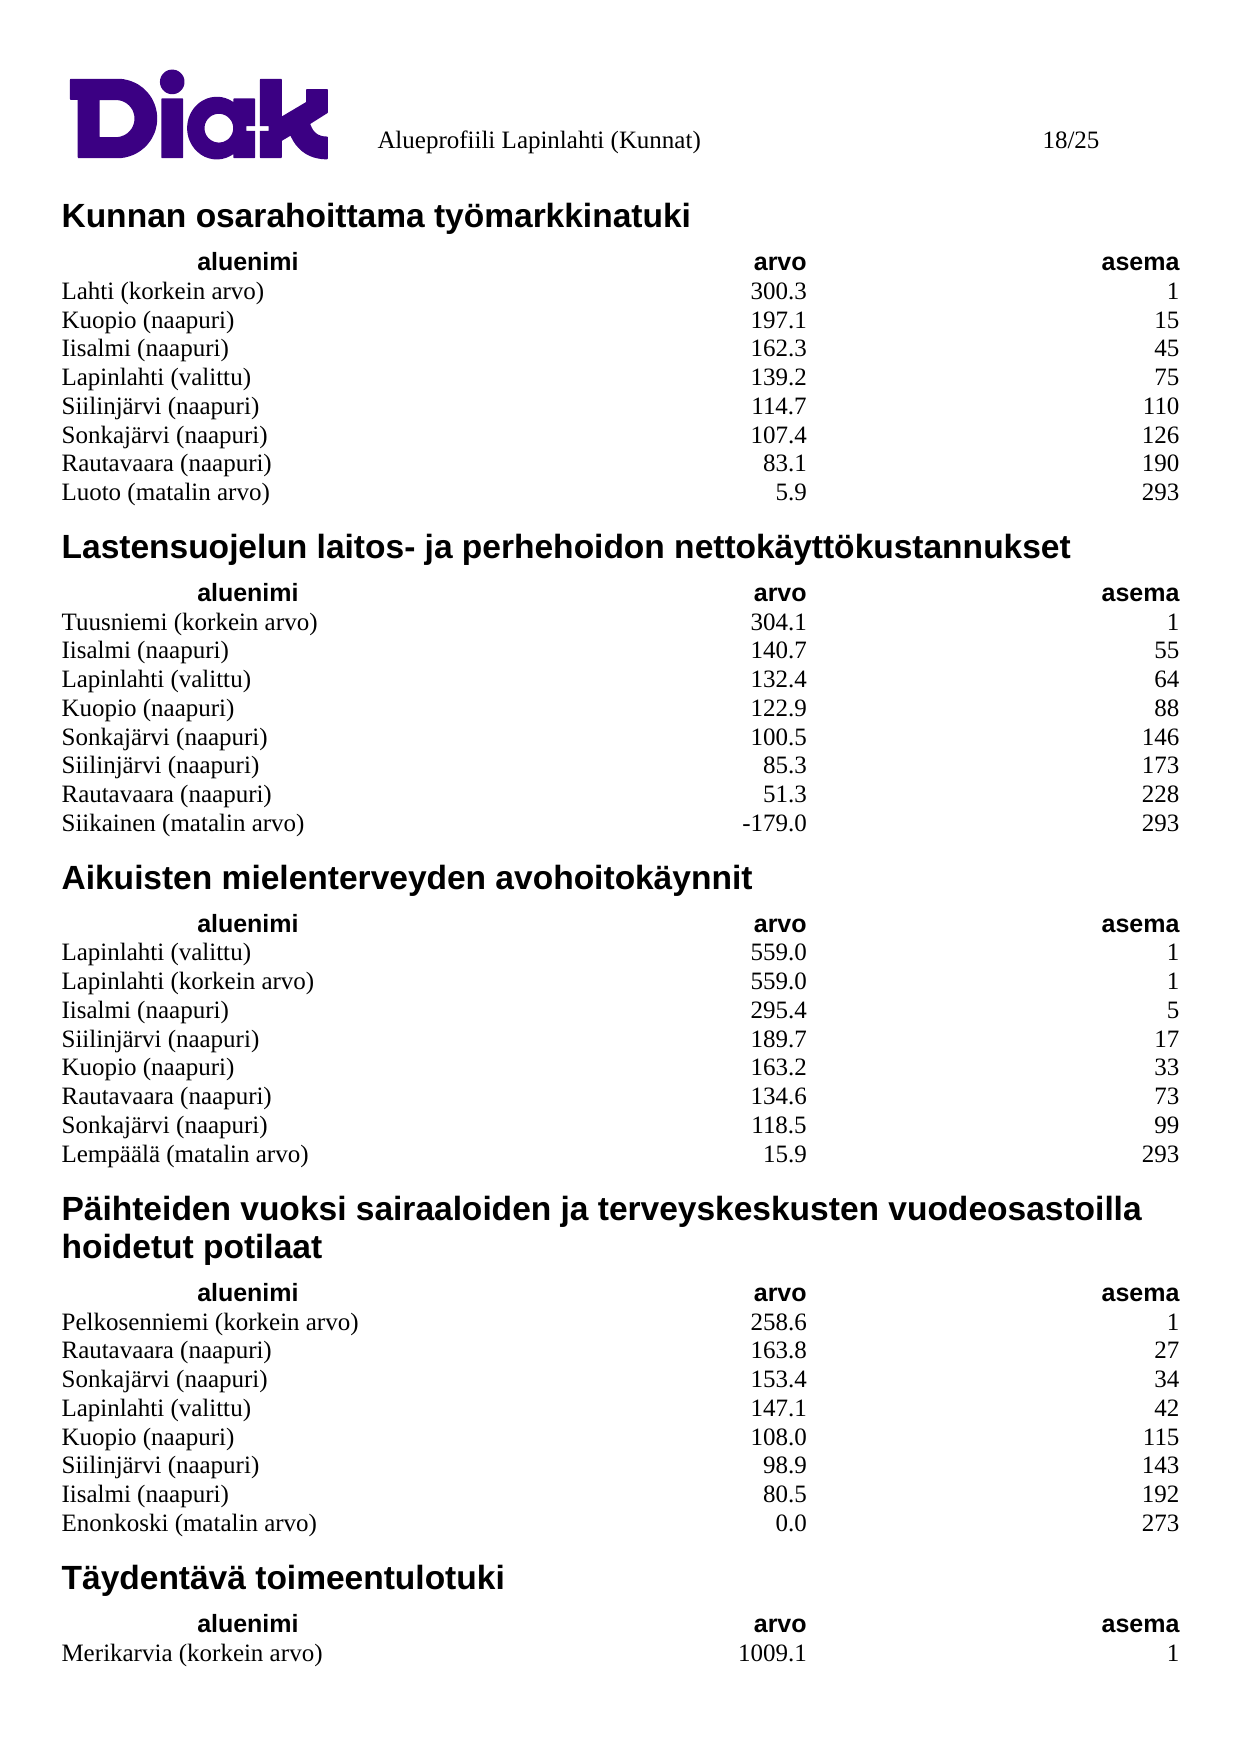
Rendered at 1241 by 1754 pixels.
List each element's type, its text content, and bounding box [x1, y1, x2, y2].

table_cell 75 [806, 362, 1179, 391]
table_cell 42 [806, 1393, 1179, 1422]
table_cell 1 [806, 938, 1179, 966]
table_cell 45 [806, 334, 1179, 362]
table_cell Lahti (korkein arvo) [61, 276, 434, 305]
table_header aluenimi [61, 1278, 434, 1307]
table_cell 1 [806, 276, 1179, 305]
table_cell 258.6 [434, 1307, 806, 1336]
table_cell 88 [806, 693, 1179, 722]
table_cell 99 [806, 1110, 1179, 1139]
table_cell 15.9 [434, 1139, 806, 1167]
table_header asema [806, 909, 1179, 937]
table_cell 51.3 [434, 779, 806, 808]
table_cell 1 [806, 1307, 1179, 1336]
table_cell 64 [806, 664, 1179, 693]
table_header arvo [434, 247, 806, 276]
table_cell Kuopio (naapuri) [61, 1053, 434, 1081]
table_cell Kuopio (naapuri) [61, 693, 434, 722]
table_cell 85.3 [434, 751, 806, 779]
table_cell 5 [806, 995, 1179, 1024]
table_cell 162.3 [434, 334, 806, 362]
table_cell 1 [806, 607, 1179, 636]
subtitle Aikuisten mielenterveyden avohoitokäynnit [61, 858, 1179, 896]
table_cell 147.1 [434, 1393, 806, 1422]
table_cell 100.5 [434, 722, 806, 751]
table_header arvo [434, 578, 806, 607]
table_header arvo [434, 1609, 806, 1638]
table_cell 153.4 [434, 1364, 806, 1393]
table_cell Rautavaara (naapuri) [61, 1081, 434, 1110]
table_cell Siilinjärvi (naapuri) [61, 1451, 434, 1479]
table_cell -179.0 [434, 808, 806, 837]
table_cell 1009.1 [434, 1638, 806, 1666]
table_cell Sonkajärvi (naapuri) [61, 722, 434, 751]
table_cell 115 [806, 1422, 1179, 1451]
table_header asema [806, 1278, 1179, 1307]
table_cell Lapinlahti (valittu) [61, 938, 434, 966]
table_cell Lapinlahti (korkein arvo) [61, 966, 434, 995]
table_cell 0.0 [434, 1508, 806, 1537]
table_cell 110 [806, 391, 1179, 420]
table_cell 197.1 [434, 305, 806, 333]
table_cell Rautavaara (naapuri) [61, 449, 434, 477]
table_cell 107.4 [434, 420, 806, 448]
table_cell 5.9 [434, 477, 806, 506]
table_cell 559.0 [434, 938, 806, 966]
table_cell 146 [806, 722, 1179, 751]
table_cell 98.9 [434, 1451, 806, 1479]
table_cell 304.1 [434, 607, 806, 636]
table_cell Kuopio (naapuri) [61, 305, 434, 333]
table_cell 143 [806, 1451, 1179, 1479]
table_cell 273 [806, 1508, 1179, 1537]
table_cell Enonkoski (matalin arvo) [61, 1508, 434, 1537]
table_cell 300.3 [434, 276, 806, 305]
table_cell Iisalmi (naapuri) [61, 334, 434, 362]
table_cell Iisalmi (naapuri) [61, 995, 434, 1024]
table_cell Siilinjärvi (naapuri) [61, 391, 434, 420]
table_cell Iisalmi (naapuri) [61, 636, 434, 664]
table_header asema [806, 578, 1179, 607]
table_cell 163.8 [434, 1336, 806, 1364]
table_cell Rautavaara (naapuri) [61, 779, 434, 808]
table_cell 83.1 [434, 449, 806, 477]
table_cell 55 [806, 636, 1179, 664]
table_cell Siikainen (matalin arvo) [61, 808, 434, 837]
table_cell 114.7 [434, 391, 806, 420]
subtitle Täydentävä toimeentulotuki [61, 1558, 1179, 1596]
table_cell 140.7 [434, 636, 806, 664]
table_cell 189.7 [434, 1024, 806, 1052]
table_header arvo [434, 1278, 806, 1307]
table_cell 122.9 [434, 693, 806, 722]
table_cell Iisalmi (naapuri) [61, 1479, 434, 1508]
table_cell 139.2 [434, 362, 806, 391]
table_cell 118.5 [434, 1110, 806, 1139]
table_cell 293 [806, 808, 1179, 837]
table_header aluenimi [61, 909, 434, 937]
table_cell 15 [806, 305, 1179, 333]
table_cell 73 [806, 1081, 1179, 1110]
table_cell 126 [806, 420, 1179, 448]
table_cell 108.0 [434, 1422, 806, 1451]
table_header asema [806, 247, 1179, 276]
table_cell Sonkajärvi (naapuri) [61, 1110, 434, 1139]
table_cell 17 [806, 1024, 1179, 1052]
table_cell Siilinjärvi (naapuri) [61, 1024, 434, 1052]
subtitle Kunnan osarahoittama työmarkkinatuki [61, 196, 1179, 235]
table_header aluenimi [61, 578, 434, 607]
table_cell 33 [806, 1053, 1179, 1081]
subtitle Päihteiden vuoksi sairaaloiden ja terveyskeskusten vuodeosastoilla hoidetut potilaat [61, 1188, 1179, 1266]
table_cell Merikarvia (korkein arvo) [61, 1638, 434, 1666]
table_cell Lapinlahti (valittu) [61, 664, 434, 693]
subtitle Lastensuojelun laitos- ja perhehoidon nettokäyttökustannukset [61, 527, 1179, 566]
table_cell 132.4 [434, 664, 806, 693]
table_cell 293 [806, 477, 1179, 506]
table_cell 163.2 [434, 1053, 806, 1081]
table_cell Lapinlahti (valittu) [61, 1393, 434, 1422]
table_cell 190 [806, 449, 1179, 477]
table_cell 228 [806, 779, 1179, 808]
table_cell 80.5 [434, 1479, 806, 1508]
table_cell Rautavaara (naapuri) [61, 1336, 434, 1364]
table_cell Sonkajärvi (naapuri) [61, 420, 434, 448]
table_cell 559.0 [434, 966, 806, 995]
table_header aluenimi [61, 247, 434, 276]
table_header asema [806, 1609, 1179, 1638]
table_cell Kuopio (naapuri) [61, 1422, 434, 1451]
table_cell 34 [806, 1364, 1179, 1393]
table_cell Lapinlahti (valittu) [61, 362, 434, 391]
table_cell Lempäälä (matalin arvo) [61, 1139, 434, 1167]
table_cell 295.4 [434, 995, 806, 1024]
table_cell Siilinjärvi (naapuri) [61, 751, 434, 779]
table_cell Tuusniemi (korkein arvo) [61, 607, 434, 636]
table_cell Sonkajärvi (naapuri) [61, 1364, 434, 1393]
table_cell 1 [806, 966, 1179, 995]
table_header arvo [434, 909, 806, 937]
table_cell 293 [806, 1139, 1179, 1167]
table_cell 192 [806, 1479, 1179, 1508]
table_cell 134.6 [434, 1081, 806, 1110]
table_cell 173 [806, 751, 1179, 779]
table_cell Luoto (matalin arvo) [61, 477, 434, 506]
table_cell Pelkosenniemi (korkein arvo) [61, 1307, 434, 1336]
table_header aluenimi [61, 1609, 434, 1638]
table_cell 1 [806, 1638, 1179, 1666]
table_cell 27 [806, 1336, 1179, 1364]
